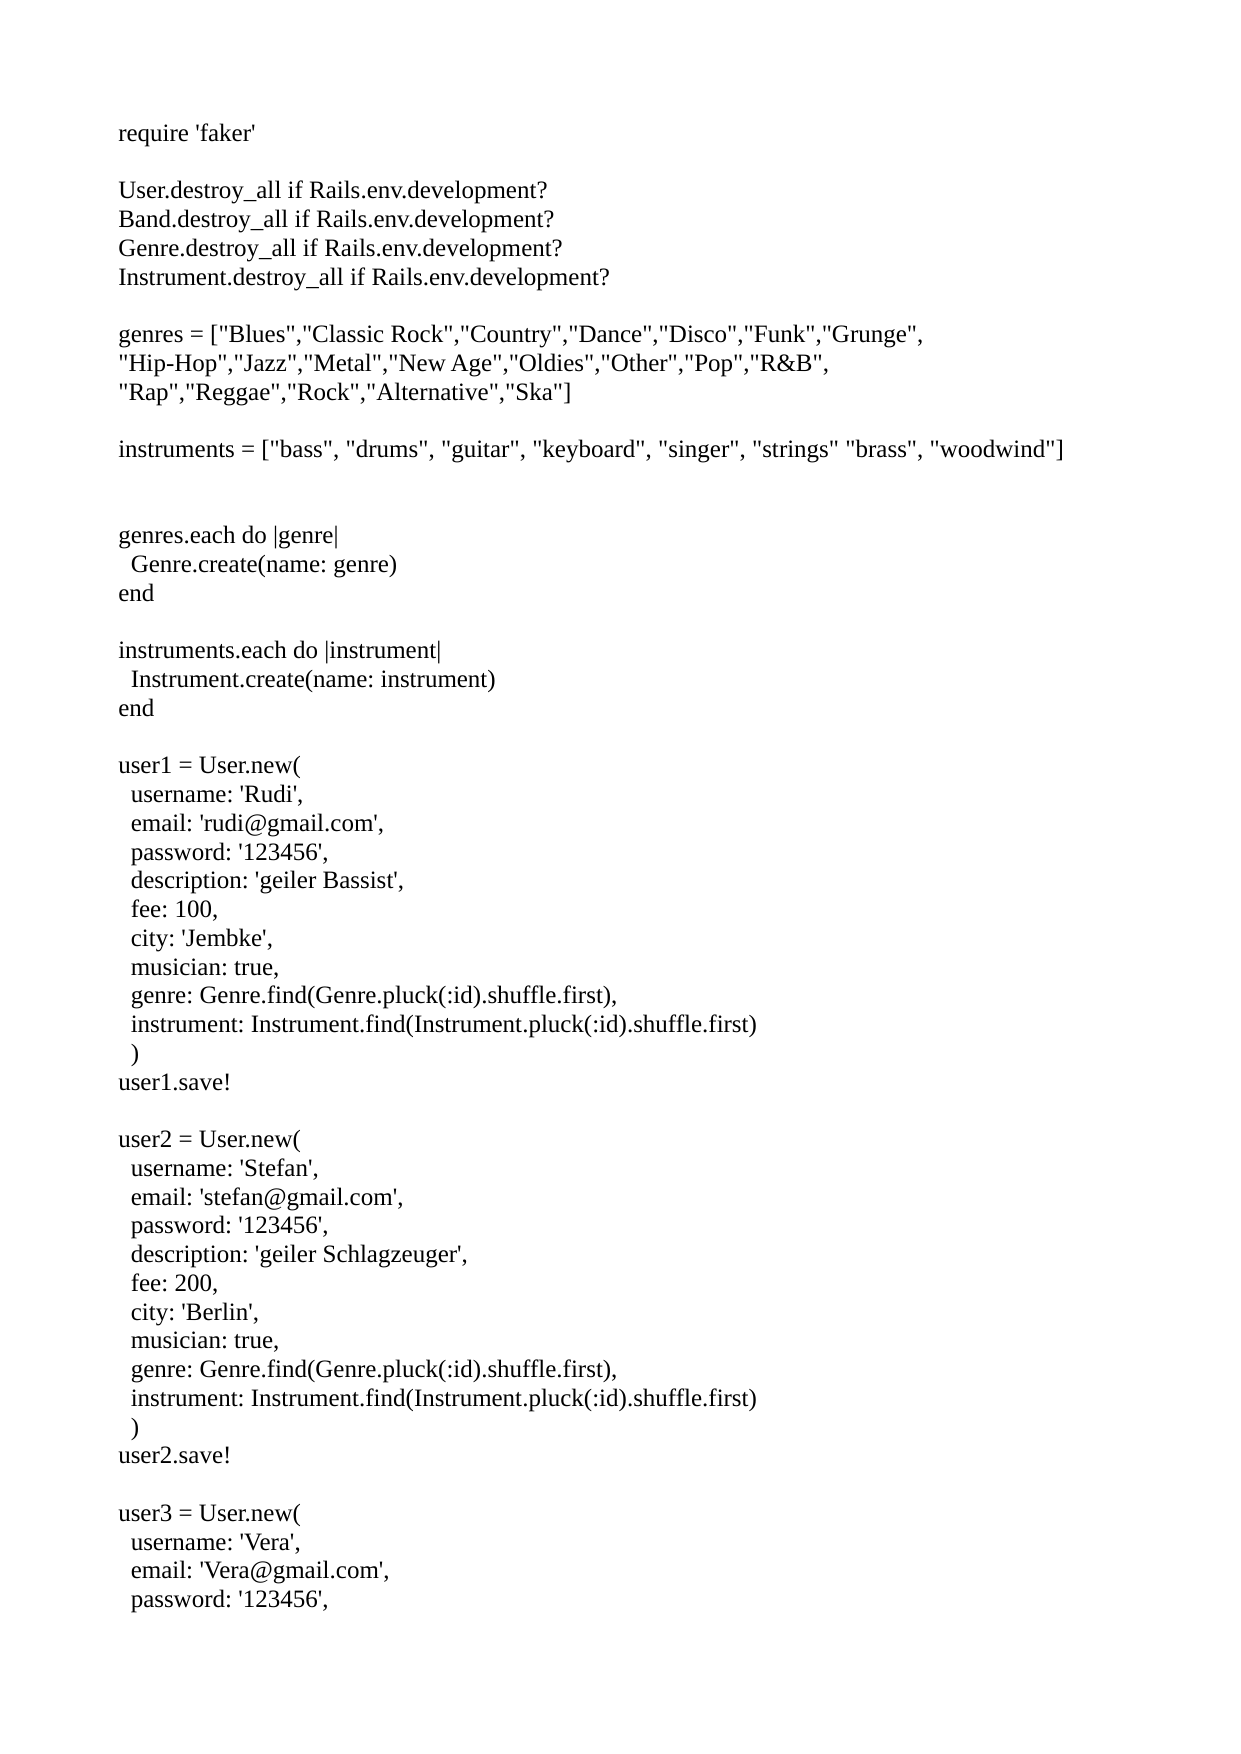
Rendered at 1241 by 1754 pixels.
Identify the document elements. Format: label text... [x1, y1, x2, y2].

text "Hip-Hop","Jazz","Metal","New Age","Oldies","Other","Pop","R&B", [118, 348, 1122, 377]
text "Rap","Reggae","Rock","Alternative","Ska"] [118, 377, 1122, 406]
text Genre.destroy_all if Rails.env.development? [118, 233, 1122, 262]
text email: 'stefan@gmail.com', [118, 1182, 1122, 1211]
text password: '123456', [118, 1584, 1122, 1613]
text fee: 100, [118, 894, 1122, 923]
text email: 'Vera@gmail.com', [118, 1556, 1122, 1584]
text description: 'geiler Bassist', [118, 866, 1122, 894]
text Instrument.destroy_all if Rails.env.development? [118, 262, 1122, 291]
text ) [118, 1038, 1122, 1067]
text password: '123456', [118, 837, 1122, 866]
text end [118, 578, 1122, 607]
text user1.save! [118, 1067, 1122, 1096]
text instrument: Instrument.find(Instrument.pluck(:id).shuffle.first) [118, 1009, 1122, 1038]
text city: 'Berlin', [118, 1297, 1122, 1326]
text description: 'geiler Schlagzeuger', [118, 1239, 1122, 1268]
text instruments = ["bass", "drums", "guitar", "keyboard", "singer", "strings" "brass", "woodwind"] [118, 434, 1122, 463]
text genre: Genre.find(Genre.pluck(:id).shuffle.first), [118, 981, 1122, 1009]
text user2 = User.new( [118, 1124, 1122, 1153]
text genres.each do |genre| [118, 521, 1122, 549]
text Band.destroy_all if Rails.env.development? [118, 204, 1122, 233]
text genre: Genre.find(Genre.pluck(:id).shuffle.first), [118, 1354, 1122, 1383]
text username: 'Stefan', [118, 1153, 1122, 1182]
text musician: true, [118, 952, 1122, 981]
text email: 'rudi@gmail.com', [118, 808, 1122, 837]
text genres = ["Blues","Classic Rock","Country","Dance","Disco","Funk","Grunge", [118, 319, 1122, 348]
text ) [118, 1412, 1122, 1441]
text Instrument.create(name: instrument) [118, 664, 1122, 693]
text username: 'Vera', [118, 1527, 1122, 1556]
text Genre.create(name: genre) [118, 549, 1122, 578]
text User.destroy_all if Rails.env.development? [118, 176, 1122, 204]
text instrument: Instrument.find(Instrument.pluck(:id).shuffle.first) [118, 1383, 1122, 1412]
text require 'faker' [118, 118, 1122, 147]
text password: '123456', [118, 1211, 1122, 1239]
text city: 'Jembke', [118, 923, 1122, 952]
text instruments.each do |instrument| [118, 636, 1122, 664]
text user3 = User.new( [118, 1498, 1122, 1527]
text end [118, 693, 1122, 722]
text user2.save! [118, 1441, 1122, 1469]
text fee: 200, [118, 1268, 1122, 1297]
text user1 = User.new( [118, 751, 1122, 779]
text musician: true, [118, 1326, 1122, 1354]
text username: 'Rudi', [118, 779, 1122, 808]
